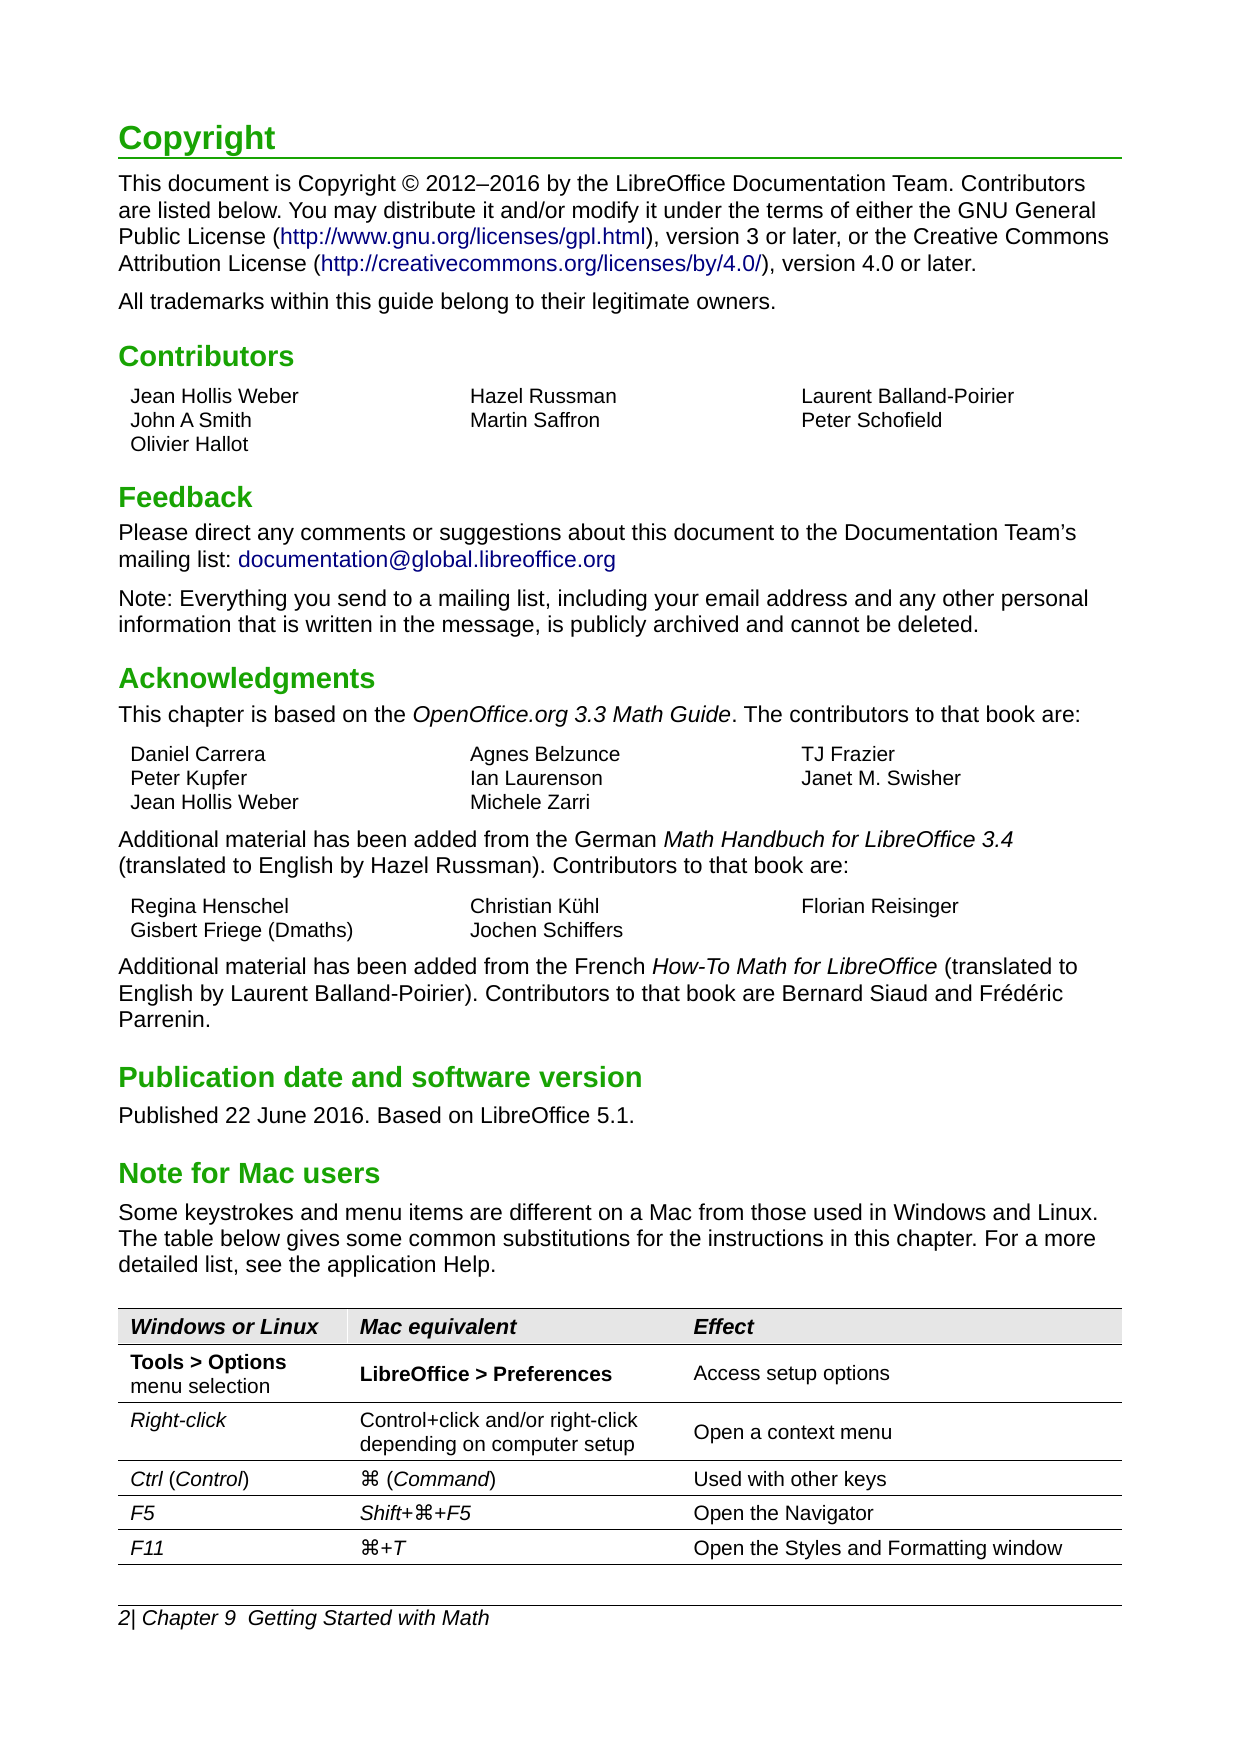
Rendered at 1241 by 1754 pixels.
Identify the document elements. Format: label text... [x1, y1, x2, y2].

table_cell Open the Navigator [681, 1496, 1122, 1529]
table_cell John A Smith [118, 408, 458, 432]
text Some keystrokes and menu items are different on a Mac from those used in Windows and Linux. The table below gives some common substitutions for the instructions in this chapter. For a more detailed list, see the application Help. [118, 1198, 1122, 1278]
table_cell Olivier Hallot [118, 432, 458, 456]
table_cell ⌘+T [348, 1530, 681, 1564]
table_header Mac equivalent [348, 1309, 681, 1343]
table_header Effect [681, 1309, 1122, 1343]
table_cell Janet M. Swisher [789, 766, 1122, 790]
subtitle Copyright [118, 118, 1122, 157]
table_cell F5 [118, 1496, 347, 1529]
text Published 22 June 2016. Based on LibreOffice 5.1. [118, 1102, 1122, 1128]
table_header Florian Reisinger [789, 894, 1122, 917]
table_header Regina Henschel [118, 894, 458, 917]
table_cell [458, 432, 789, 456]
subtitle Acknowledgments [118, 661, 1122, 695]
table_cell Michele Zarri [458, 790, 789, 814]
text Additional material has been added from the French How-To Math for LibreOffice (translated to English by Laurent Balland-Poirier). Contributors to that book are Bernard Siaud and Frédéric Parrenin. [118, 953, 1122, 1032]
table_cell Open a context menu [681, 1403, 1122, 1460]
text Additional material has been added from the German Math Handbuch for LibreOffice 3.4 (translated to English by Hazel Russman). Contributors to that book are: [118, 826, 1122, 878]
table_header Agnes Belzunce [458, 742, 789, 766]
table_cell Control+click and/or right-click depending on computer setup [348, 1403, 681, 1460]
table_cell ⌘ (Command) [348, 1461, 681, 1495]
subtitle Publication date and software version [118, 1060, 1122, 1093]
table_header Christian Kühl [458, 894, 789, 917]
table_cell Gisbert Friege (Dmaths) [118, 918, 458, 941]
table_header Jean Hollis Weber [118, 384, 458, 408]
table_cell Tools > Options menu selection [118, 1345, 347, 1402]
text This document is Copyright © 2012–2016 by the LibreOffice Documentation Team. Contributors are listed below. You may distribute it and/or modify it under the terms of either the GNU General Public License (http://www.gnu.org/licenses/gpl.html), version 3 or later, or the Creative Commons Attribution License (http://creativecommons.org/licenses/by/4.0/), version 4.0 or later. [118, 170, 1122, 276]
table_cell F11 [118, 1530, 347, 1564]
table_cell Peter Schofield [789, 408, 1122, 432]
subtitle Contributors [118, 339, 1122, 372]
table_cell Used with other keys [681, 1461, 1122, 1495]
table_header Windows or Linux [118, 1309, 347, 1343]
table_cell Ian Laurenson [458, 766, 789, 790]
table_cell [789, 432, 1122, 456]
table_cell Ctrl (Control) [118, 1461, 347, 1495]
table_cell Access setup options [681, 1345, 1122, 1402]
table_cell Open the Styles and Formatting window [681, 1530, 1122, 1564]
subtitle Feedback [118, 480, 1122, 513]
text Note: Everything you send to a mailing list, including your email address and any other personal information that is written in the message, is publicly archived and cannot be deleted. [118, 584, 1122, 637]
table_cell Jean Hollis Weber [118, 790, 458, 814]
table_cell LibreOffice > Preferences [348, 1345, 681, 1402]
table_cell Shift+⌘+F5 [348, 1496, 681, 1529]
text This chapter is based on the OpenOffice.org 3.3 Math Guide. The contributors to that book are: [118, 701, 1122, 727]
table_cell Jochen Schiffers [458, 918, 789, 941]
table_cell Right-click [118, 1403, 347, 1460]
table_header TJ Frazier [789, 742, 1122, 766]
table_cell [789, 790, 1122, 814]
subtitle Note for Mac users [118, 1156, 1122, 1189]
table_header Hazel Russman [458, 384, 789, 408]
text All trademarks within this guide belong to their legitimate owners. [118, 288, 1122, 315]
table_cell Martin Saffron [458, 408, 789, 432]
table_header Daniel Carrera [118, 742, 458, 766]
text Please direct any comments or suggestions about this document to the Documentation Team’s mailing list: documentation@global.libreoffice.org [118, 519, 1122, 572]
table_cell [789, 918, 1122, 941]
table_cell Peter Kupfer [118, 766, 458, 790]
table_header Laurent Balland-Poirier [789, 384, 1122, 408]
